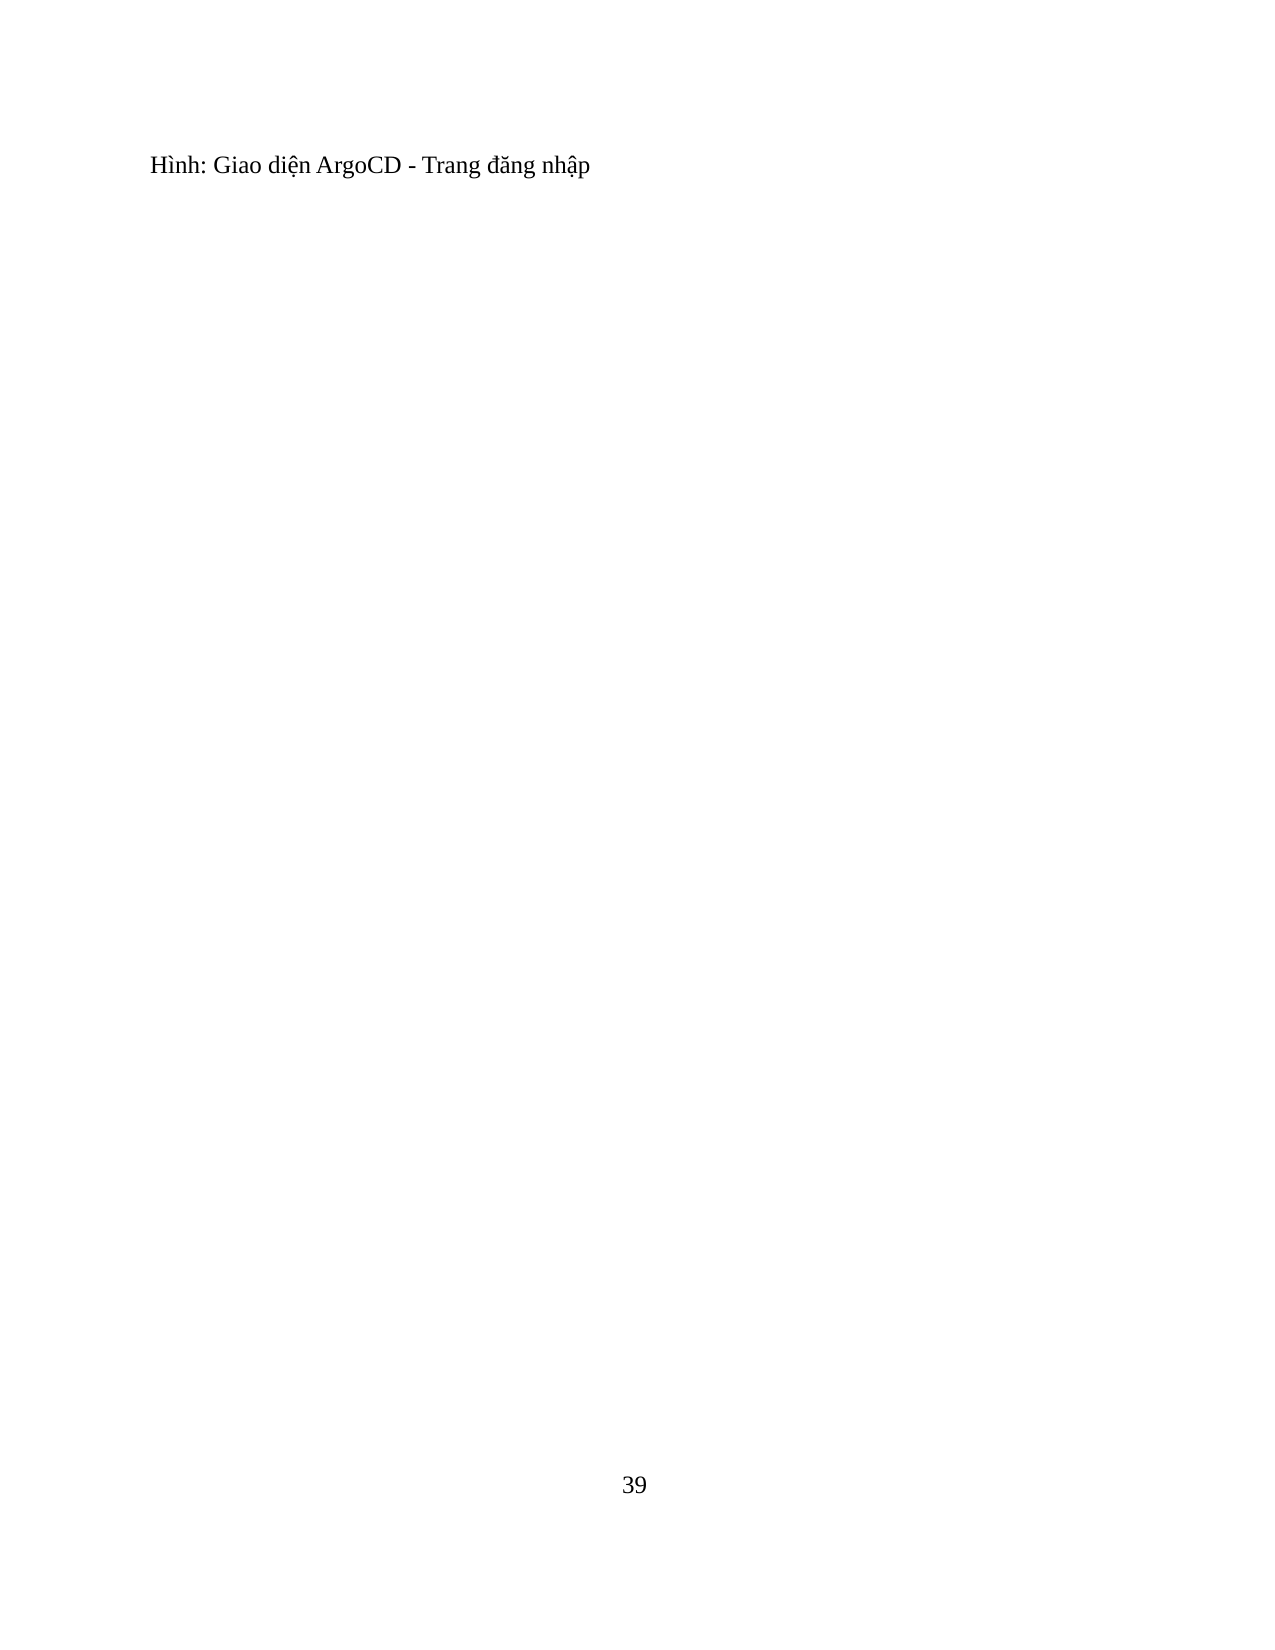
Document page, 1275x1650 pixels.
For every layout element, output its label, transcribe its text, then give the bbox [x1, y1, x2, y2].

text Hình: Giao diện ArgoCD - Trang đăng nhập [150, 150, 1125, 179]
